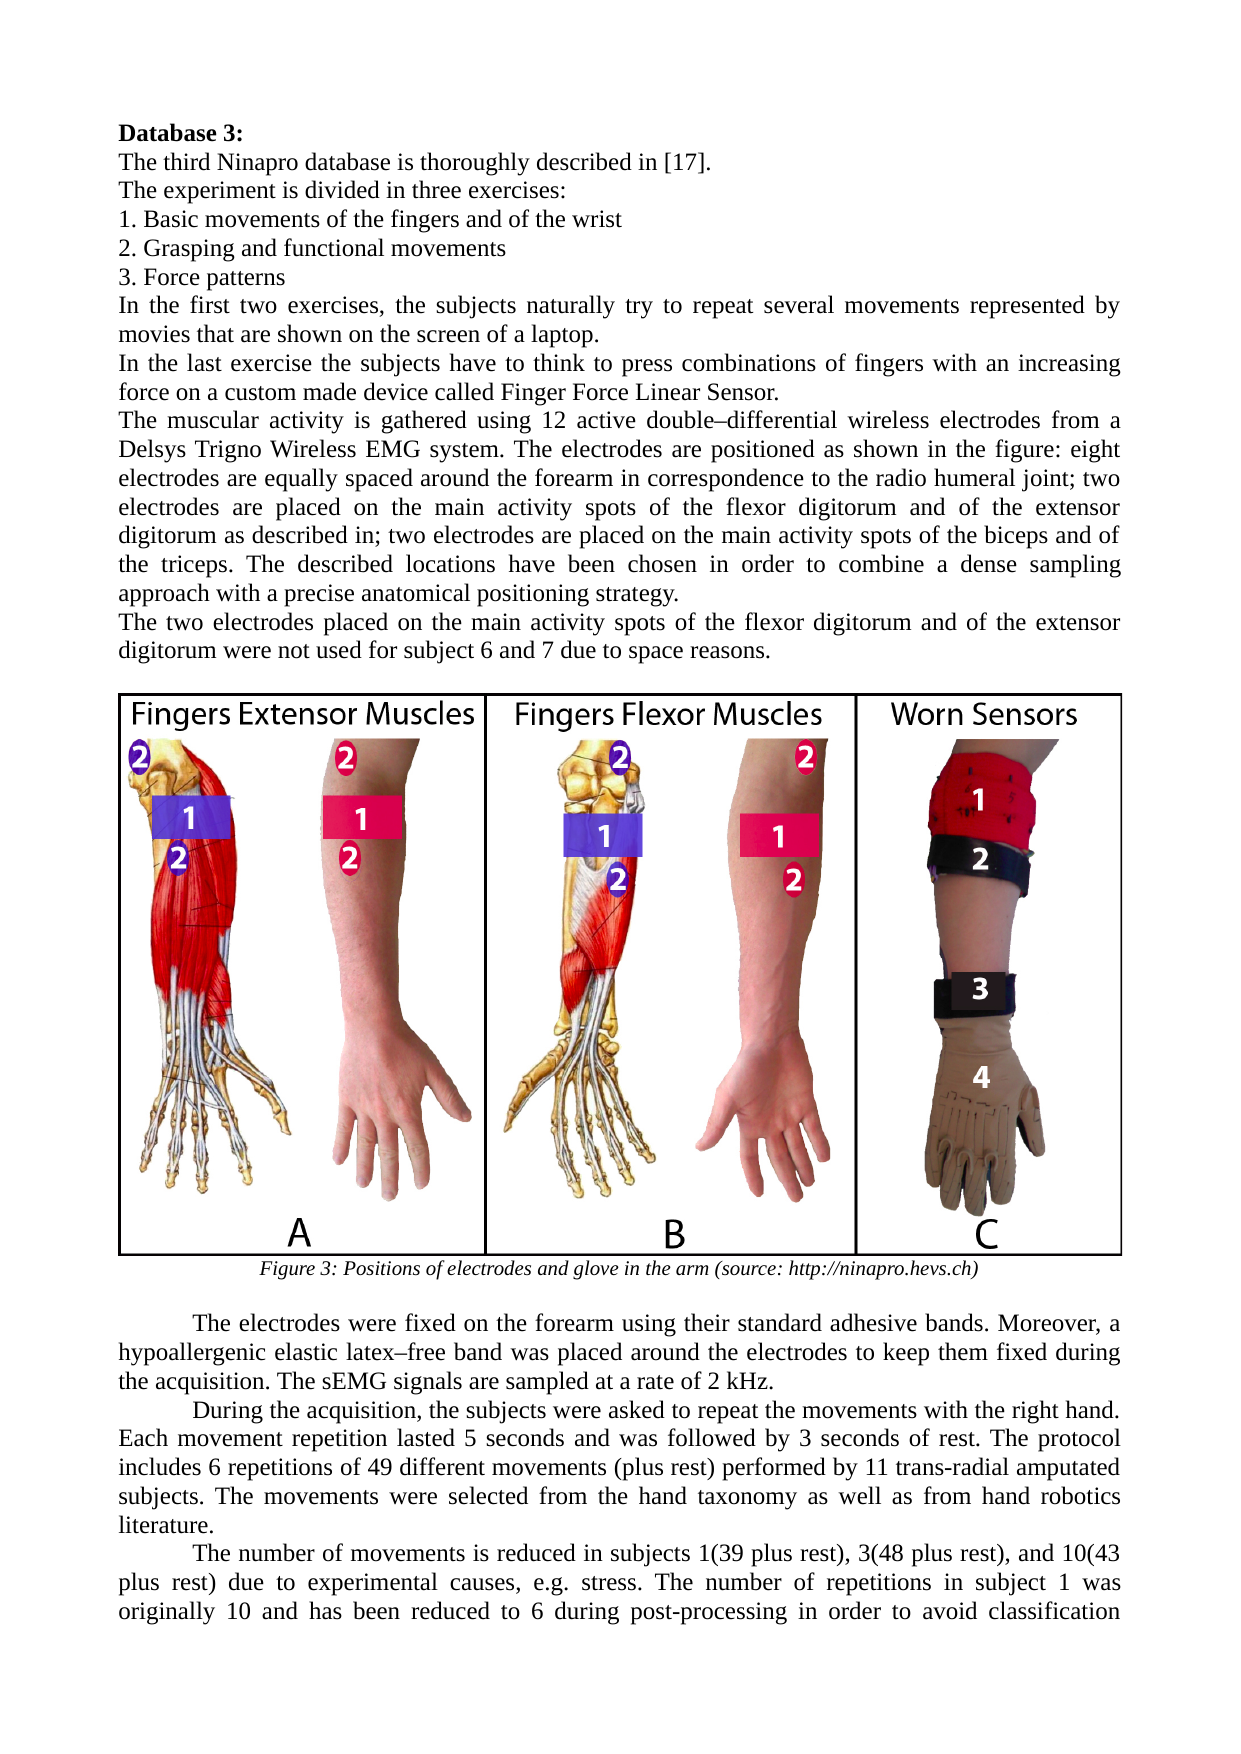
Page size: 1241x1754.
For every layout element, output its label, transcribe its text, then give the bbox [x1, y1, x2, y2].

text Database 3: [118, 118, 1122, 147]
text In the first two exercises, the subjects naturally try to repeat several movements represented by movies that are shown on the screen of a laptop. [118, 291, 1122, 348]
text 2. Grasping and functional movements [118, 233, 1122, 262]
picture [118, 693, 1123, 1256]
text 3. Force patterns [118, 262, 1122, 291]
text Figure 3: Positions of electrodes and glove in the arm (source: http://ninapro.hevs.ch) [118, 1256, 1122, 1280]
text 1. Basic movements of the fingers and of the wrist [118, 204, 1122, 233]
text The electrodes were fixed on the forearm using their standard adhesive bands. Moreover, a hypoallergenic elastic latex–free band was placed around the electrodes to keep them fixed during the acquisition. The sEMG signals are sampled at a rate of 2 kHz. [118, 1308, 1122, 1395]
text In the last exercise the subjects have to think to press combinations of fingers with an increasing force on a custom made device called Finger Force Linear Sensor. [118, 348, 1122, 406]
text The number of movements is reduced in subjects 1(39 plus rest), 3(48 plus rest), and 10(43 plus rest) due to experimental causes, e.g. stress. The number of repetitions in subject 1 was originally 10 and has been reduced to 6 during post-processing in order to avoid classification [118, 1538, 1122, 1625]
text The two electrodes placed on the main activity spots of the flexor digitorum and of the extensor digitorum were not used for subject 6 and 7 due to space reasons. [118, 607, 1122, 664]
text The experiment is divided in three exercises: [118, 176, 1122, 204]
text The third Ninapro database is thoroughly described in [17]. [118, 147, 1122, 176]
text The muscular activity is gathered using 12 active double–differential wireless electrodes from a Delsys Trigno Wireless EMG system. The electrodes are positioned as shown in the figure: eight electrodes are equally spaced around the forearm in correspondence to the radio humeral joint; two electrodes are placed on the main activity spots of the flexor digitorum and of the extensor digitorum as described in; two electrodes are placed on the main activity spots of the biceps and of the triceps. The described locations have been chosen in order to combine a dense sampling approach with a precise anatomical positioning strategy. [118, 406, 1122, 607]
text During the acquisition, the subjects were asked to repeat the movements with the right hand. Each movement repetition lasted 5 seconds and was followed by 3 seconds of rest. The protocol includes 6 repetitions of 49 different movements (plus rest) performed by 11 trans-radial amputated subjects. The movements were selected from the hand taxonomy as well as from hand robotics literature. [118, 1395, 1122, 1538]
